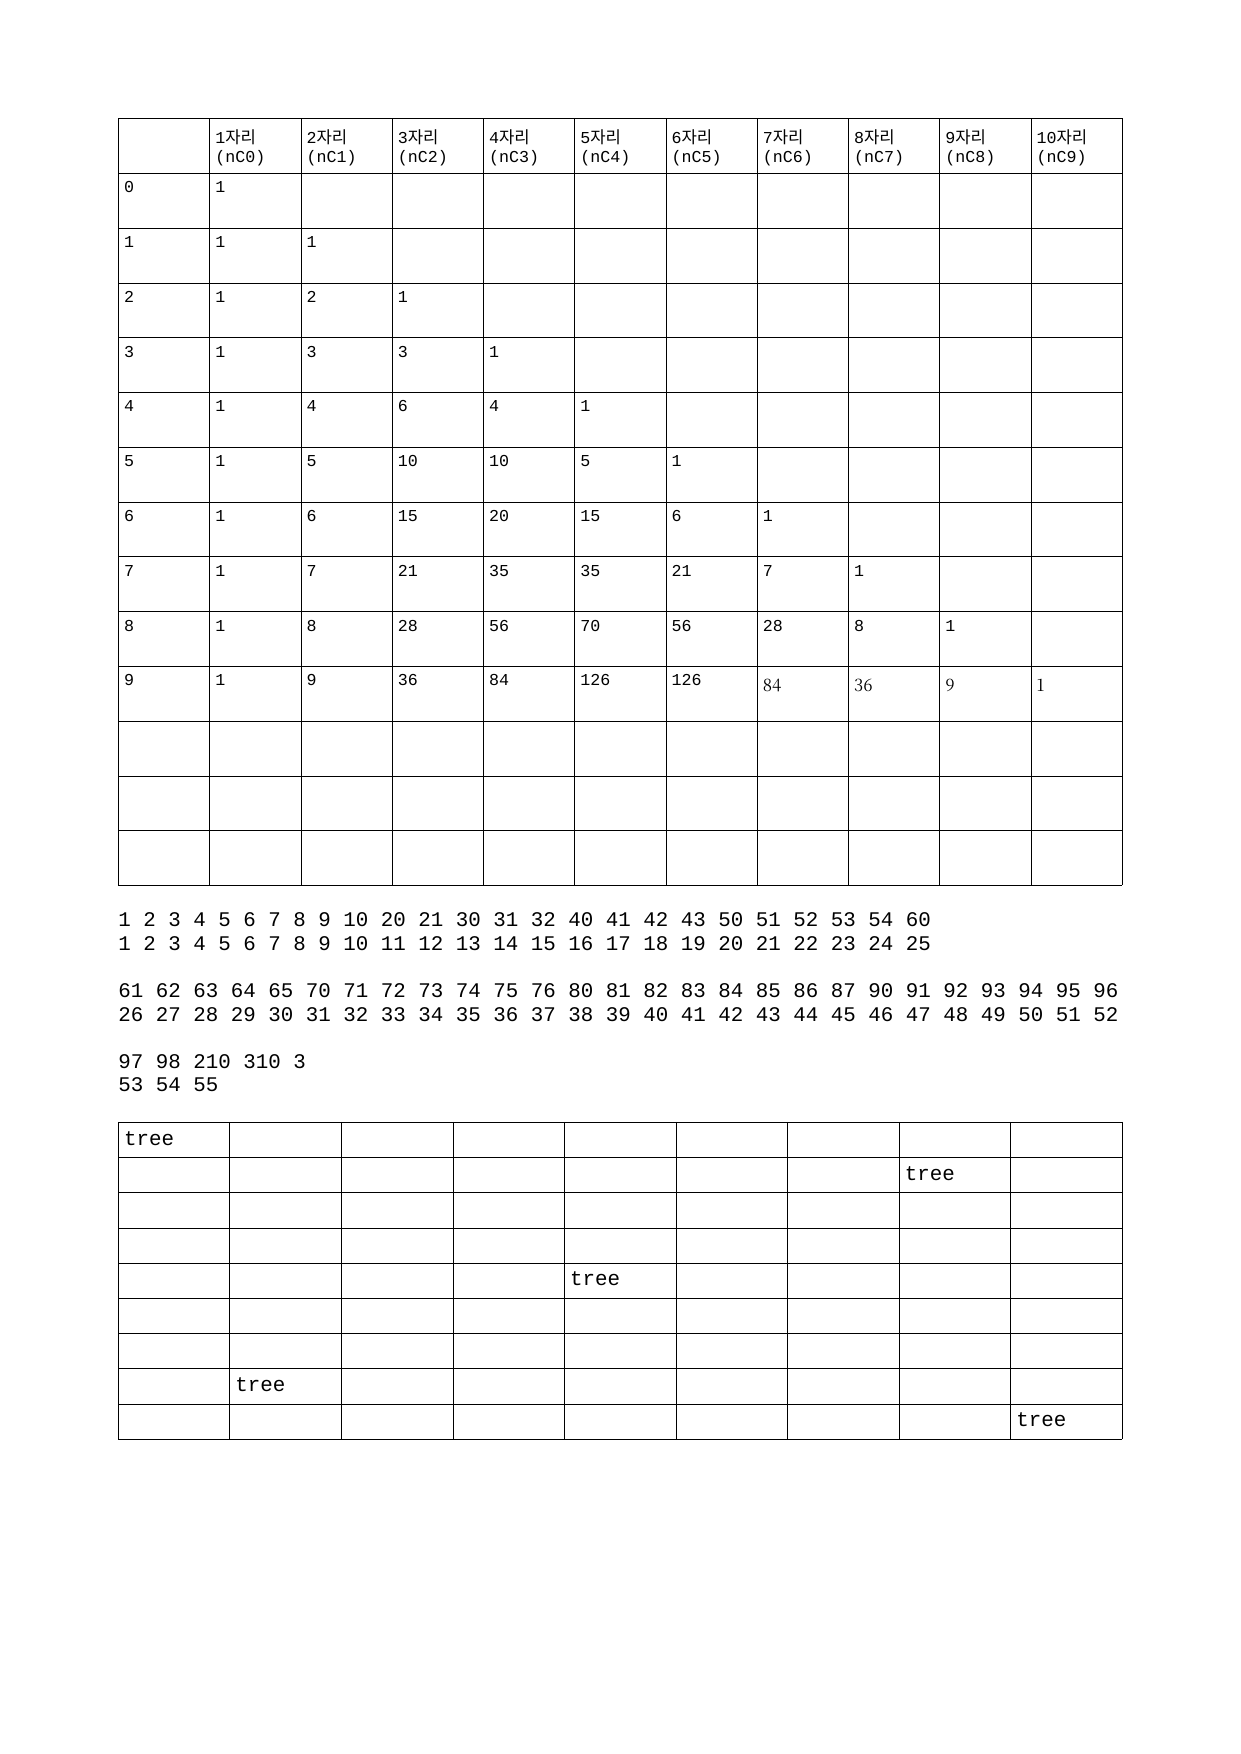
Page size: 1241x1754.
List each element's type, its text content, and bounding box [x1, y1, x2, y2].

table_cell 1 [210, 174, 301, 228]
text 1 2 3 4 5 6 7 8 9 10 20 21 30 31 32 40 41 42 43 50 51 52 53 54 60 [118, 909, 1122, 933]
table_cell [940, 722, 1031, 776]
table_cell 0 [119, 174, 209, 228]
table_cell [119, 1299, 229, 1333]
table_cell [565, 1229, 676, 1263]
table_header 2자리(nC1) [302, 119, 392, 173]
table_cell 126 [667, 667, 757, 721]
table_cell 28 [758, 612, 848, 666]
table_cell [575, 722, 666, 776]
table_cell [1011, 1229, 1122, 1263]
table_cell 21 [667, 557, 757, 611]
table_header [900, 1123, 1010, 1157]
table_cell [758, 448, 848, 502]
table_cell [393, 229, 483, 282]
table_cell [849, 831, 939, 885]
table_cell [1032, 612, 1122, 666]
table_header 8자리 (nC7) [849, 119, 939, 173]
table_cell [677, 1158, 787, 1192]
table_cell [119, 1369, 229, 1403]
table_cell 20 [484, 503, 574, 556]
table_cell [900, 1264, 1010, 1298]
table_cell [119, 1264, 229, 1298]
table_header 10자리 (nC9) [1032, 119, 1122, 173]
table_cell 36 [849, 667, 939, 721]
table_cell [230, 1229, 341, 1263]
table_cell 1 [758, 503, 848, 556]
table_cell [1032, 722, 1122, 776]
table_cell 3 [302, 338, 392, 392]
table_cell 1 [210, 229, 301, 282]
table_cell [342, 1405, 453, 1439]
table_cell [119, 722, 209, 776]
table_cell [484, 722, 574, 776]
table_cell [940, 503, 1031, 556]
table_cell [849, 503, 939, 556]
table_cell 7 [119, 557, 209, 611]
table_cell 8 [119, 612, 209, 666]
table_header [788, 1123, 899, 1157]
table_cell [393, 174, 483, 228]
table_header [342, 1123, 453, 1157]
table_header [454, 1123, 564, 1157]
table_cell 7 [302, 557, 392, 611]
table_cell [342, 1334, 453, 1368]
table_cell [342, 1229, 453, 1263]
table_cell [667, 722, 757, 776]
table_cell [940, 174, 1031, 228]
table_cell [677, 1193, 787, 1227]
text 97 98 210 310 3 [118, 1051, 1122, 1074]
table_cell 1 [393, 284, 483, 337]
table_cell [758, 831, 848, 885]
table_header tree [119, 1123, 229, 1157]
table_cell [1032, 831, 1122, 885]
table_cell [565, 1158, 676, 1192]
table_cell [1032, 338, 1122, 392]
table_cell 28 [393, 612, 483, 666]
table_cell [758, 722, 848, 776]
table_cell [565, 1193, 676, 1227]
table_cell [849, 722, 939, 776]
table_cell 9 [302, 667, 392, 721]
table_cell [119, 831, 209, 885]
table_cell 8 [302, 612, 392, 666]
table_cell 1 [210, 667, 301, 721]
table_cell [393, 831, 483, 885]
table_cell [1011, 1369, 1122, 1403]
table_cell [1032, 557, 1122, 611]
text 1 2 3 4 5 6 7 8 9 10 11 12 13 14 15 16 17 18 19 20 21 22 23 24 25 [118, 933, 1122, 956]
table_cell [1032, 503, 1122, 556]
table_cell [849, 448, 939, 502]
table_cell [900, 1229, 1010, 1263]
table_cell [758, 338, 848, 392]
table_cell [565, 1405, 676, 1439]
table_cell [454, 1193, 564, 1227]
table_cell [1032, 229, 1122, 282]
table_cell [1011, 1193, 1122, 1227]
table_cell [393, 777, 483, 830]
table_cell [119, 1158, 229, 1192]
table_cell 8 [849, 612, 939, 666]
table_cell [788, 1334, 899, 1368]
table_cell 56 [667, 612, 757, 666]
table_cell 56 [484, 612, 574, 666]
table_cell 3 [393, 338, 483, 392]
table_cell [454, 1299, 564, 1333]
table_header [1011, 1123, 1122, 1157]
table_header [230, 1123, 341, 1157]
table_cell [940, 448, 1031, 502]
table_cell [575, 174, 666, 228]
table_cell [210, 831, 301, 885]
table_cell 6 [302, 503, 392, 556]
table_cell [758, 777, 848, 830]
table_cell [454, 1264, 564, 1298]
table_header [565, 1123, 676, 1157]
table_header 4자리(nC3) [484, 119, 574, 173]
table_cell 35 [575, 557, 666, 611]
table_cell [119, 1334, 229, 1368]
table_cell 4 [484, 393, 574, 447]
table_cell 1 [1032, 667, 1122, 721]
table_header 5자리(nC4) [575, 119, 666, 173]
table_cell [454, 1229, 564, 1263]
text 61 62 63 64 65 70 71 72 73 74 75 76 80 81 82 83 84 85 86 87 90 91 92 93 94 95 96 [118, 980, 1122, 1003]
table_cell 1 [302, 229, 392, 282]
table_cell 70 [575, 612, 666, 666]
table_header 1자리(nC0) [210, 119, 301, 173]
table_header 9자리 (nC8) [940, 119, 1031, 173]
table_cell 4 [119, 393, 209, 447]
table_cell [667, 284, 757, 337]
table_cell [940, 338, 1031, 392]
table_cell [1032, 174, 1122, 228]
table_cell 84 [484, 667, 574, 721]
table_cell [119, 1405, 229, 1439]
table_cell [940, 557, 1031, 611]
table_cell [849, 229, 939, 282]
table_cell 1 [210, 503, 301, 556]
table_cell 15 [575, 503, 666, 556]
table_cell [1032, 284, 1122, 337]
table_cell [454, 1405, 564, 1439]
table_cell 5 [575, 448, 666, 502]
table_header 7자리 (nC6) [758, 119, 848, 173]
table_cell [342, 1158, 453, 1192]
table_cell [758, 229, 848, 282]
table_cell [119, 1193, 229, 1227]
table_cell [667, 229, 757, 282]
table_cell 10 [484, 448, 574, 502]
table_cell [230, 1405, 341, 1439]
table_cell [230, 1299, 341, 1333]
table_cell [940, 284, 1031, 337]
table_cell [119, 777, 209, 830]
table_cell [565, 1334, 676, 1368]
table_cell [667, 338, 757, 392]
table_cell [788, 1229, 899, 1263]
table_cell [342, 1299, 453, 1333]
table_cell [302, 174, 392, 228]
table_cell [900, 1369, 1010, 1403]
table_cell [119, 1229, 229, 1263]
table_cell tree [900, 1158, 1010, 1192]
table_cell [565, 1369, 676, 1403]
table_cell [940, 393, 1031, 447]
table_cell [677, 1405, 787, 1439]
table_cell [677, 1299, 787, 1333]
table_cell [667, 831, 757, 885]
table_cell [575, 284, 666, 337]
table_cell 1 [484, 338, 574, 392]
table_header 6자리(nC5) [667, 119, 757, 173]
table_cell [230, 1158, 341, 1192]
table_cell [940, 777, 1031, 830]
table_cell [900, 1334, 1010, 1368]
table_cell [210, 777, 301, 830]
table_cell 5 [119, 448, 209, 502]
table_cell 6 [393, 393, 483, 447]
table_cell [667, 174, 757, 228]
table_cell [1011, 1299, 1122, 1333]
table_cell 7 [758, 557, 848, 611]
table_cell [1032, 393, 1122, 447]
table_cell 6 [667, 503, 757, 556]
table_cell [677, 1229, 787, 1263]
table_cell tree [1011, 1405, 1122, 1439]
table_cell [484, 174, 574, 228]
table_cell 3 [119, 338, 209, 392]
table_cell [1011, 1158, 1122, 1192]
table_cell 1 [849, 557, 939, 611]
table_cell [575, 229, 666, 282]
table_cell 9 [119, 667, 209, 721]
table_cell [454, 1158, 564, 1192]
table_cell 1 [210, 284, 301, 337]
table_cell [940, 831, 1031, 885]
table_cell [565, 1299, 676, 1333]
table_header [119, 119, 209, 173]
table_cell 1 [210, 448, 301, 502]
text 26 27 28 29 30 31 32 33 34 35 36 37 38 39 40 41 42 43 44 45 46 47 48 49 50 51 52 [118, 1003, 1122, 1027]
table_cell [484, 831, 574, 885]
table_cell [900, 1405, 1010, 1439]
table_cell [1011, 1264, 1122, 1298]
table_cell [677, 1334, 787, 1368]
table_cell [1032, 448, 1122, 502]
table_cell 1 [210, 393, 301, 447]
table_cell 1 [940, 612, 1031, 666]
table_header 3자리(nC2) [393, 119, 483, 173]
table_cell [454, 1334, 564, 1368]
table_cell [677, 1264, 787, 1298]
table_cell [788, 1193, 899, 1227]
table_cell 126 [575, 667, 666, 721]
table_cell [849, 284, 939, 337]
table_cell [788, 1369, 899, 1403]
table_cell [575, 777, 666, 830]
table_cell [758, 284, 848, 337]
table_cell [940, 229, 1031, 282]
table_cell [849, 174, 939, 228]
table_cell [342, 1193, 453, 1227]
table_cell 1 [210, 338, 301, 392]
table_cell [230, 1264, 341, 1298]
table_cell 1 [667, 448, 757, 502]
table_cell [849, 777, 939, 830]
table_cell [342, 1369, 453, 1403]
table_cell [1032, 777, 1122, 830]
table_cell [788, 1264, 899, 1298]
table_cell [788, 1158, 899, 1192]
table_cell 5 [302, 448, 392, 502]
table_cell [484, 229, 574, 282]
table_cell [302, 777, 392, 830]
table_cell 21 [393, 557, 483, 611]
table_cell tree [565, 1264, 676, 1298]
table_cell [454, 1369, 564, 1403]
table_cell [677, 1369, 787, 1403]
table_cell [342, 1264, 453, 1298]
table_cell [230, 1193, 341, 1227]
table_cell 35 [484, 557, 574, 611]
table_cell [484, 777, 574, 830]
table_cell 9 [940, 667, 1031, 721]
table_cell [788, 1405, 899, 1439]
table_cell [667, 777, 757, 830]
table_cell [484, 284, 574, 337]
table_cell [230, 1334, 341, 1368]
table_cell [900, 1299, 1010, 1333]
table_cell [302, 722, 392, 776]
table_header [677, 1123, 787, 1157]
table_cell [849, 393, 939, 447]
table_cell [393, 722, 483, 776]
table_cell [302, 831, 392, 885]
table_cell 36 [393, 667, 483, 721]
table_cell [849, 338, 939, 392]
table_cell [210, 722, 301, 776]
table_cell 10 [393, 448, 483, 502]
table_cell 1 [210, 557, 301, 611]
table_cell 84 [758, 667, 848, 721]
table_cell [900, 1193, 1010, 1227]
table_cell 1 [575, 393, 666, 447]
table_cell 2 [302, 284, 392, 337]
table_cell [1011, 1334, 1122, 1368]
table_cell 15 [393, 503, 483, 556]
table_cell 2 [119, 284, 209, 337]
table_cell 6 [119, 503, 209, 556]
text 53 54 55 [118, 1074, 1122, 1098]
table_cell [788, 1299, 899, 1333]
table_cell [758, 393, 848, 447]
table_cell [667, 393, 757, 447]
table_cell 4 [302, 393, 392, 447]
table_cell 1 [210, 612, 301, 666]
table_cell [575, 831, 666, 885]
table_cell 1 [119, 229, 209, 282]
table_cell [575, 338, 666, 392]
table_cell [758, 174, 848, 228]
table_cell tree [230, 1369, 341, 1403]
